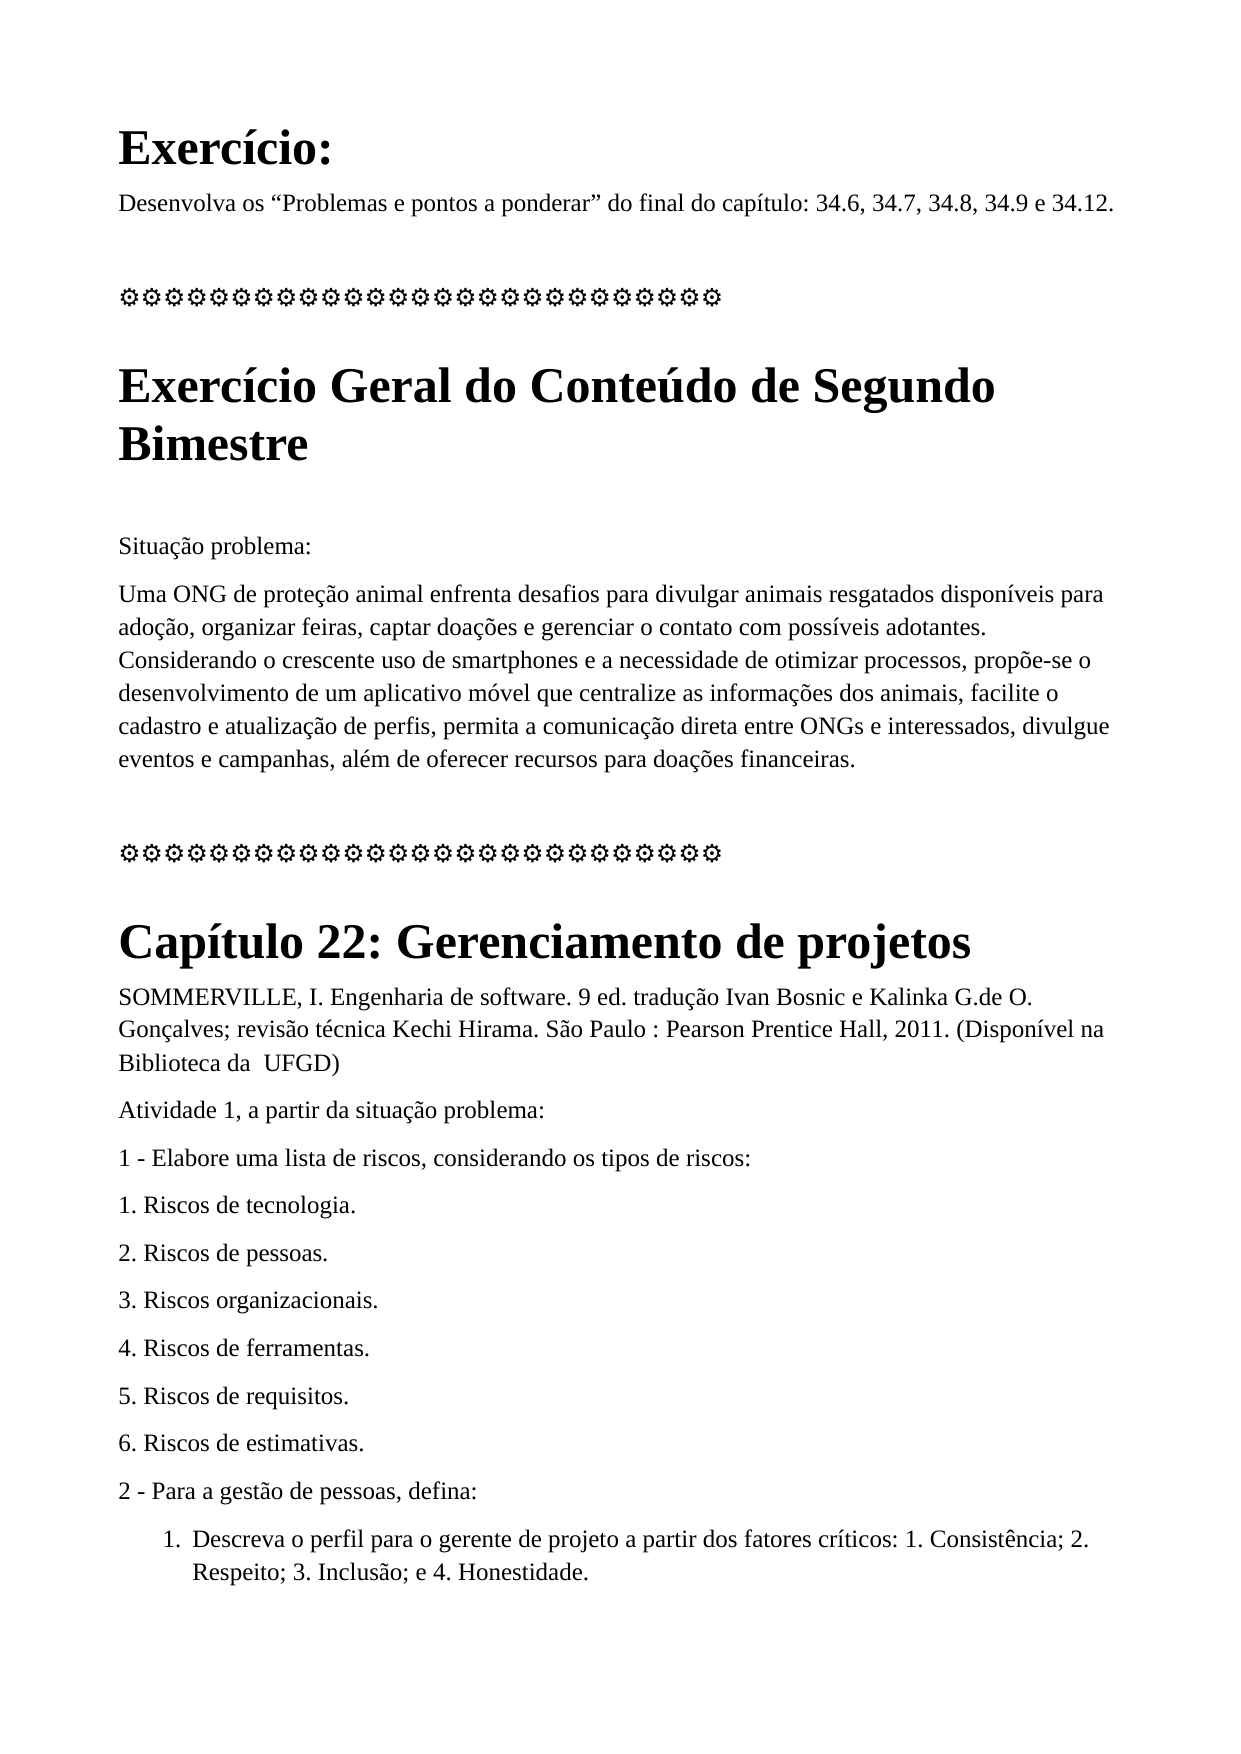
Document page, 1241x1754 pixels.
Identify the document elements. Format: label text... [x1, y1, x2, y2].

text 2 - Para a gestão de pessoas, defina: [118, 1476, 1122, 1505]
text Desenvolva os “Problemas e pontos a ponderar” do final do capítulo: 34.6, 34.7, 34.8, 34.9 e 34.12. [118, 188, 1122, 217]
text 1 - Elabore uma lista de riscos, considerando os tipos de riscos: [118, 1143, 1122, 1172]
text Atividade 1, a partir da situação problema: [118, 1095, 1122, 1124]
subtitle Exercício: [118, 118, 1122, 176]
text ⚙️⚙️⚙️⚙️⚙️⚙️⚙️⚙️⚙️⚙️⚙️⚙️⚙️⚙️⚙️⚙️⚙️⚙️⚙️⚙️⚙️⚙️⚙️⚙️⚙️⚙️⚙️ [118, 283, 1122, 312]
text ⚙️⚙️⚙️⚙️⚙️⚙️⚙️⚙️⚙️⚙️⚙️⚙️⚙️⚙️⚙️⚙️⚙️⚙️⚙️⚙️⚙️⚙️⚙️⚙️⚙️⚙️⚙️ [118, 839, 1122, 868]
text 2. Riscos de pessoas. [118, 1238, 1122, 1267]
subtitle Exercício Geral do Conteúdo de Segundo Bimestre [118, 356, 1122, 471]
text 5. Riscos de requisitos. [118, 1381, 1122, 1409]
text Situação problema: [118, 531, 1122, 560]
text SOMMERVILLE, I. Engenharia de software. 9 ed. tradução Ivan Bosnic e Kalinka G.de O. Gonçalves; revisão técnica Kechi Hirama. São Paulo : Pearson Prentice Hall, 2011. (Disponível na Biblioteca da UFGD) [118, 982, 1122, 1076]
text 1. Riscos de tecnologia. [118, 1190, 1122, 1219]
subtitle Capítulo 22: Gerenciamento de projetos [118, 912, 1122, 969]
text 3. Riscos organizacionais. [118, 1286, 1122, 1314]
list Descreva o perfil para o gerente de projeto a partir dos fatores críticos: 1. Consistência; 2. Respeito; 3. Inclusão; e 4. Honestidade. [162, 1524, 1122, 1585]
text 4. Riscos de ferramentas. [118, 1333, 1122, 1362]
text Uma ONG de proteção animal enfrenta desafios para divulgar animais resgatados disponíveis para adoção, organizar feiras, captar doações e gerenciar o contato com possíveis adotantes. Considerando o crescente uso de smartphones e a necessidade de otimizar processos, propõe-se o desenvolvimento de um aplicativo móvel que centralize as informações dos animais, facilite o cadastro e atualização de perfis, permita a comunicação direta entre ONGs e interessados, divulgue eventos e campanhas, além de oferecer recursos para doações financeiras. [118, 579, 1122, 772]
text 6. Riscos de estimativas. [118, 1428, 1122, 1457]
